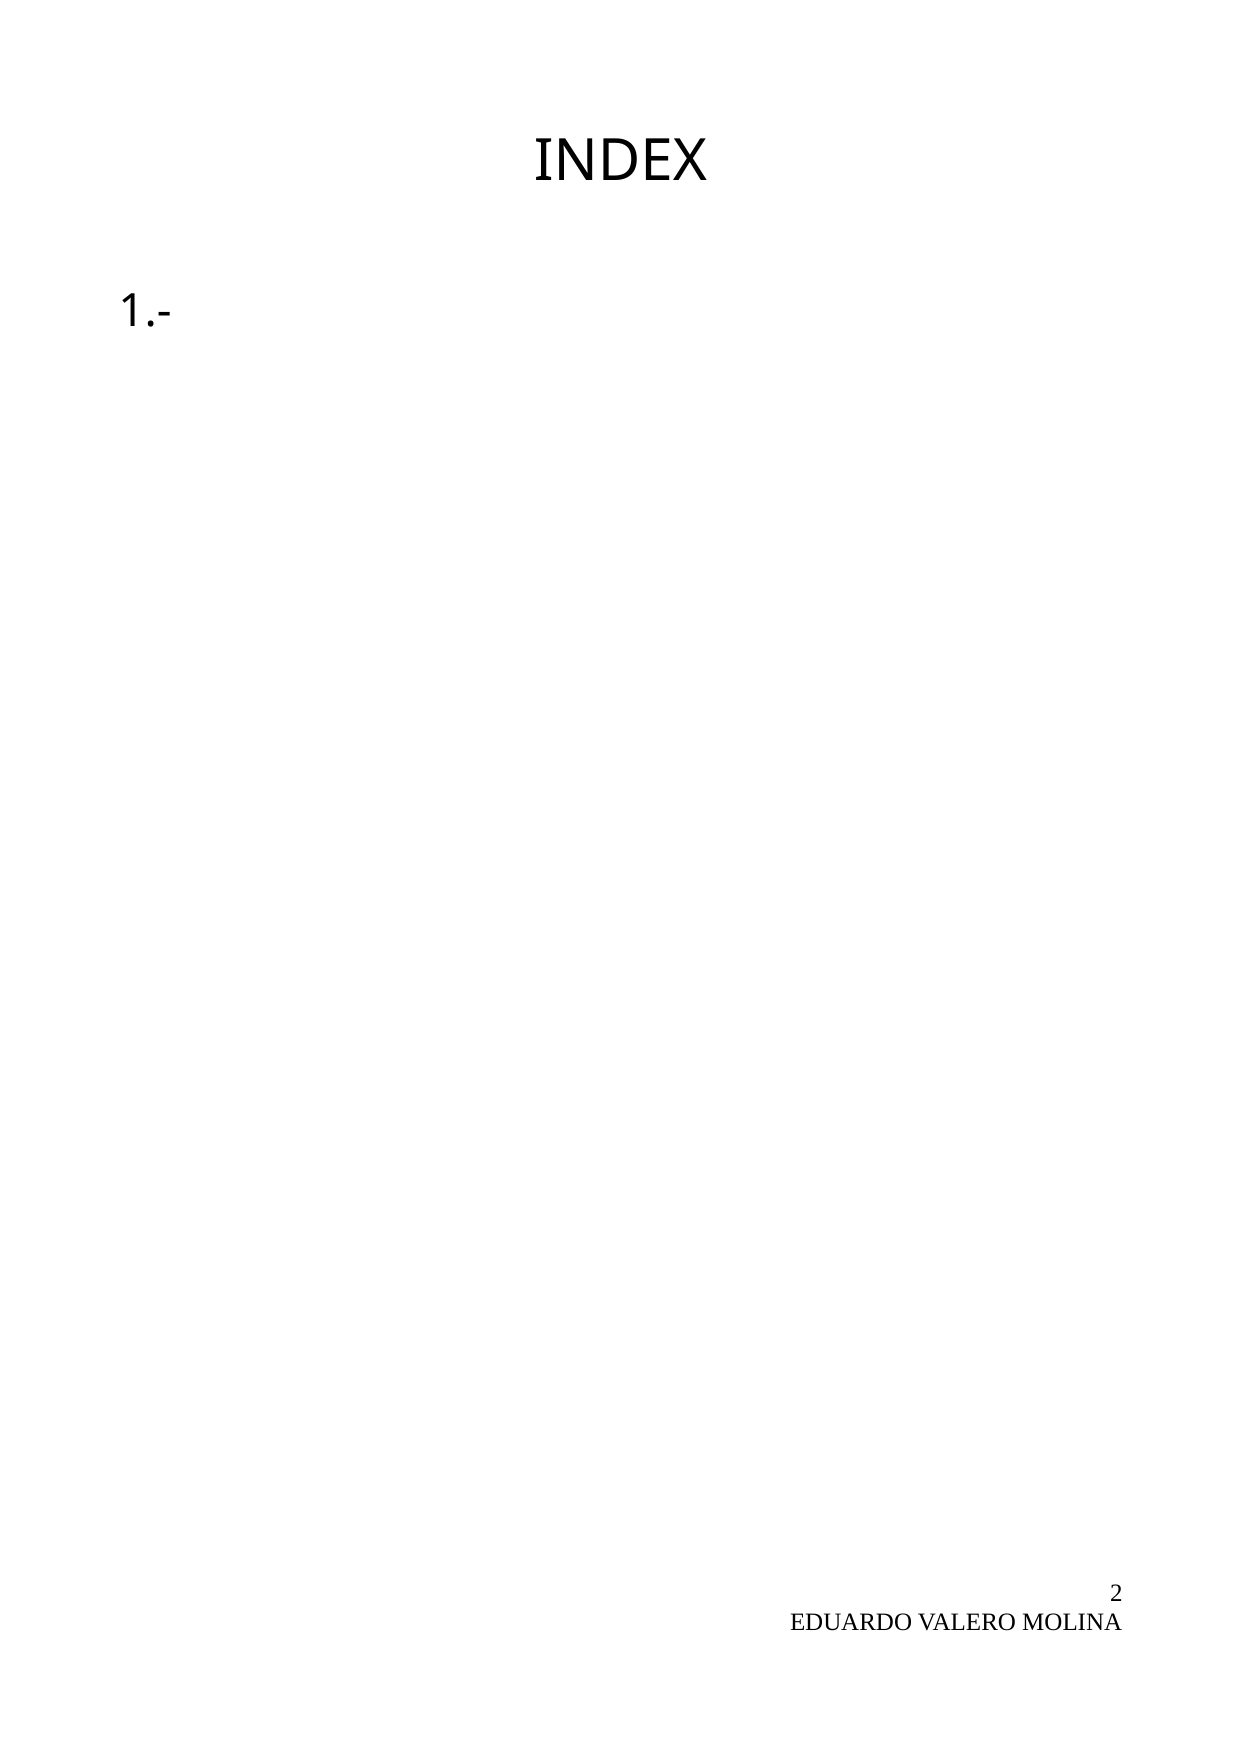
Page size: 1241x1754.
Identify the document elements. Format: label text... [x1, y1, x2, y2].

text INDEX [118, 118, 1122, 198]
text 1.- [118, 277, 1122, 339]
